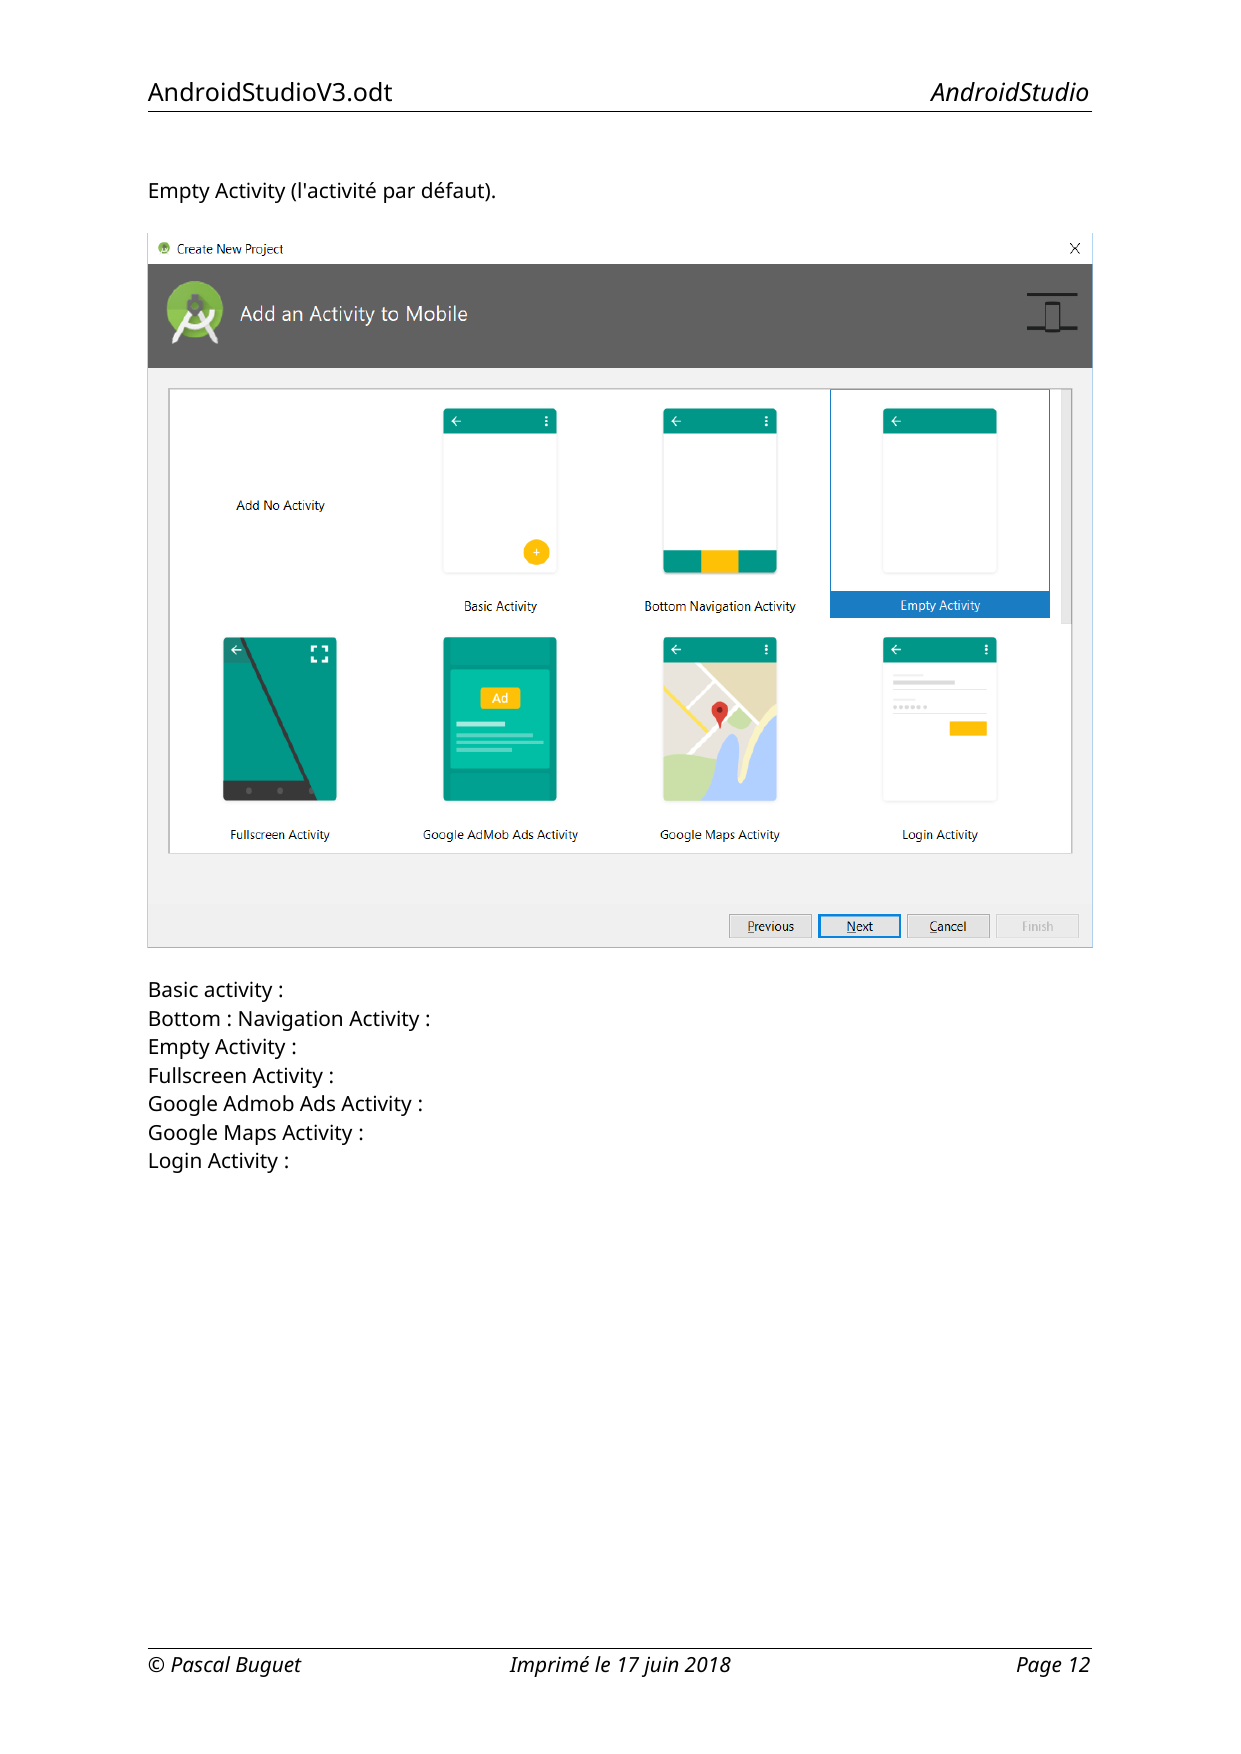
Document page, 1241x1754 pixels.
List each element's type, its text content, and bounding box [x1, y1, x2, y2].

text Basic activity : [148, 976, 1092, 1004]
text Google Admob Ads Activity : [148, 1089, 1092, 1118]
text Google Maps Activity : [148, 1118, 1092, 1146]
text Fullscreen Activity : [148, 1061, 1092, 1089]
text Empty Activity : [148, 1032, 1092, 1061]
text Empty Activity (l'activité par défaut). [148, 176, 1092, 204]
picture [147, 233, 1093, 948]
text Bottom : Navigation Activity : [148, 1004, 1092, 1032]
text Login Activity : [148, 1146, 1092, 1175]
